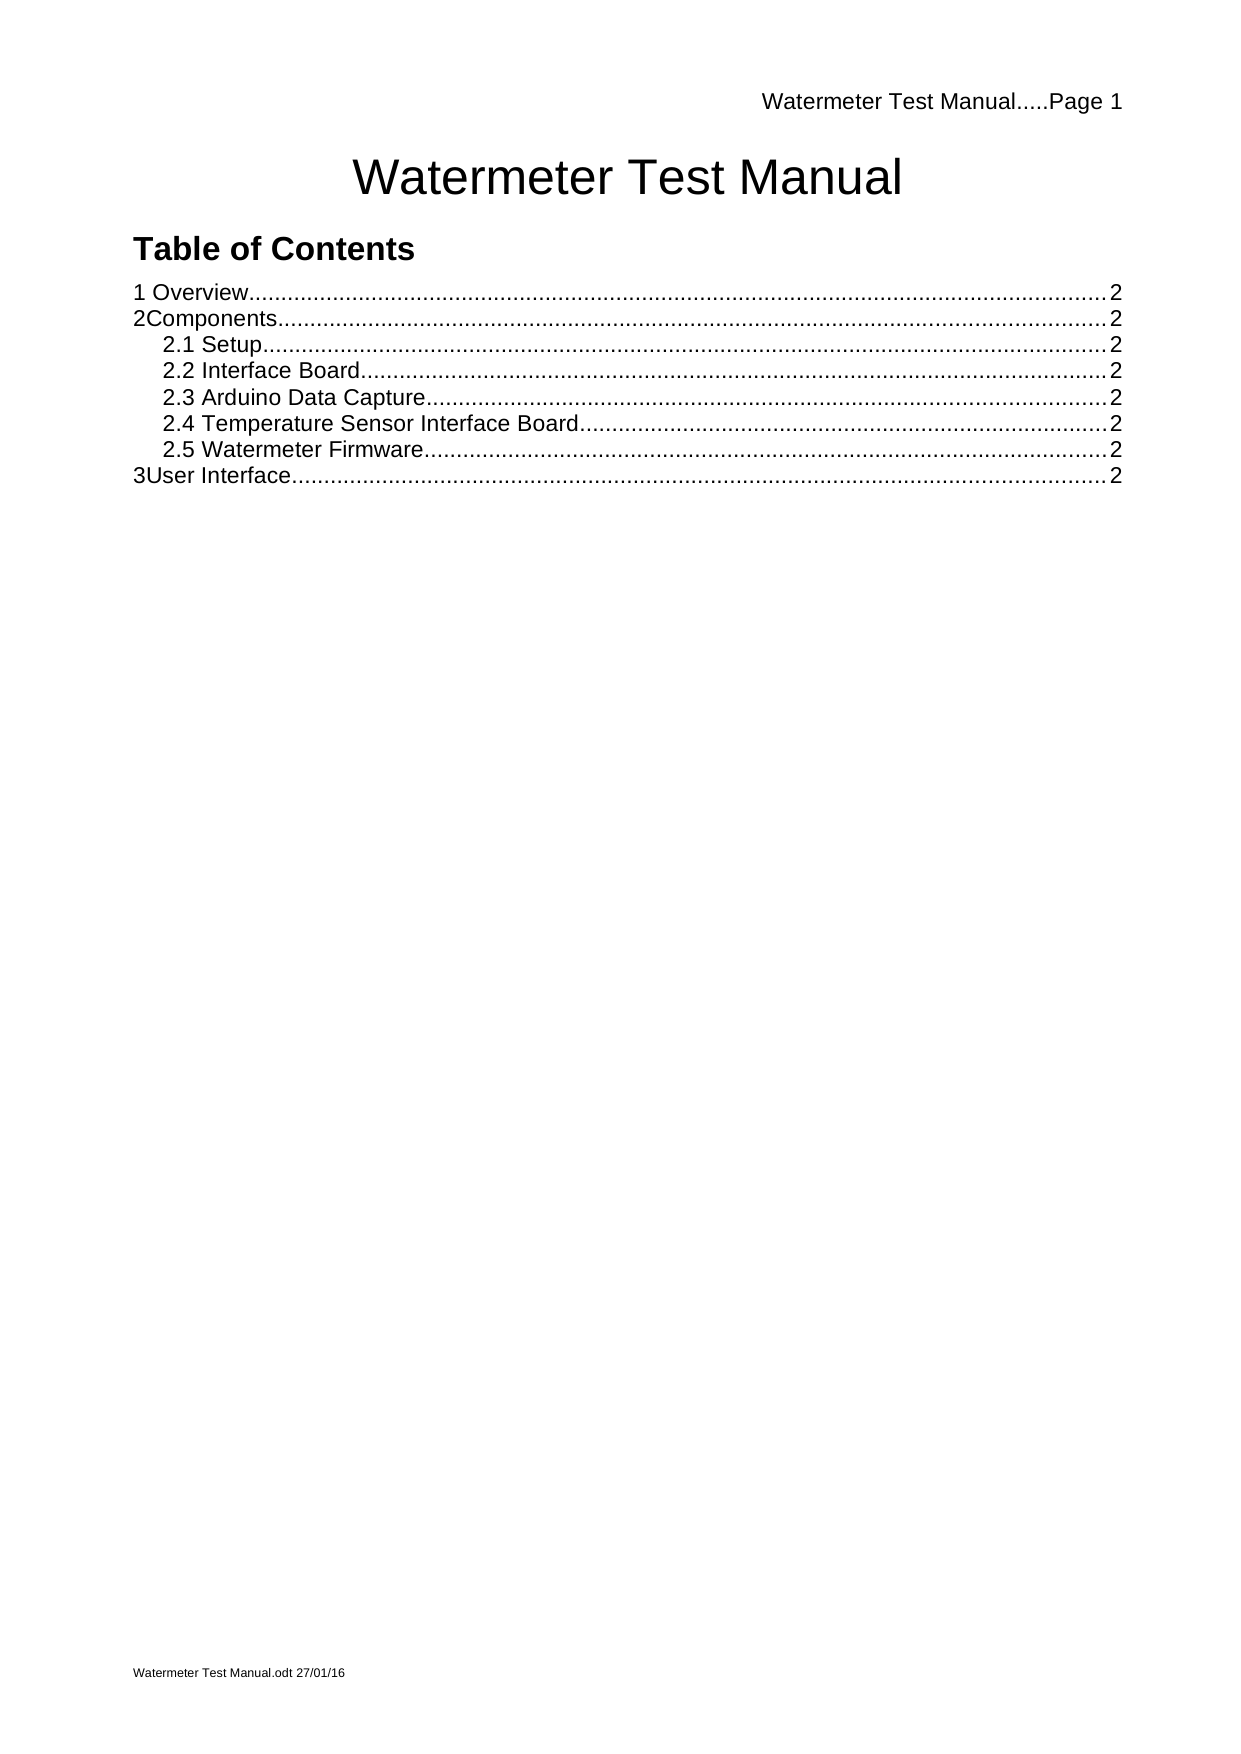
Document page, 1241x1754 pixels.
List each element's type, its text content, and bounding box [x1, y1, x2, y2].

subtitle Table of Contents [133, 230, 1123, 267]
text 2.5 Watermeter Firmware 2 [162, 436, 1123, 462]
text 2.1 Setup 2 [162, 332, 1123, 358]
text 3User Interface 2 [133, 462, 1123, 488]
text 2.4 Temperature Sensor Interface Board 2 [162, 410, 1123, 436]
text 2Components 2 [133, 306, 1123, 332]
text 1 Overview 2 [133, 280, 1123, 306]
text 2.3 Arduino Data Capture 2 [162, 384, 1123, 410]
title Watermeter Test Manual [133, 149, 1123, 205]
text 2.2 Interface Board 2 [162, 358, 1123, 384]
